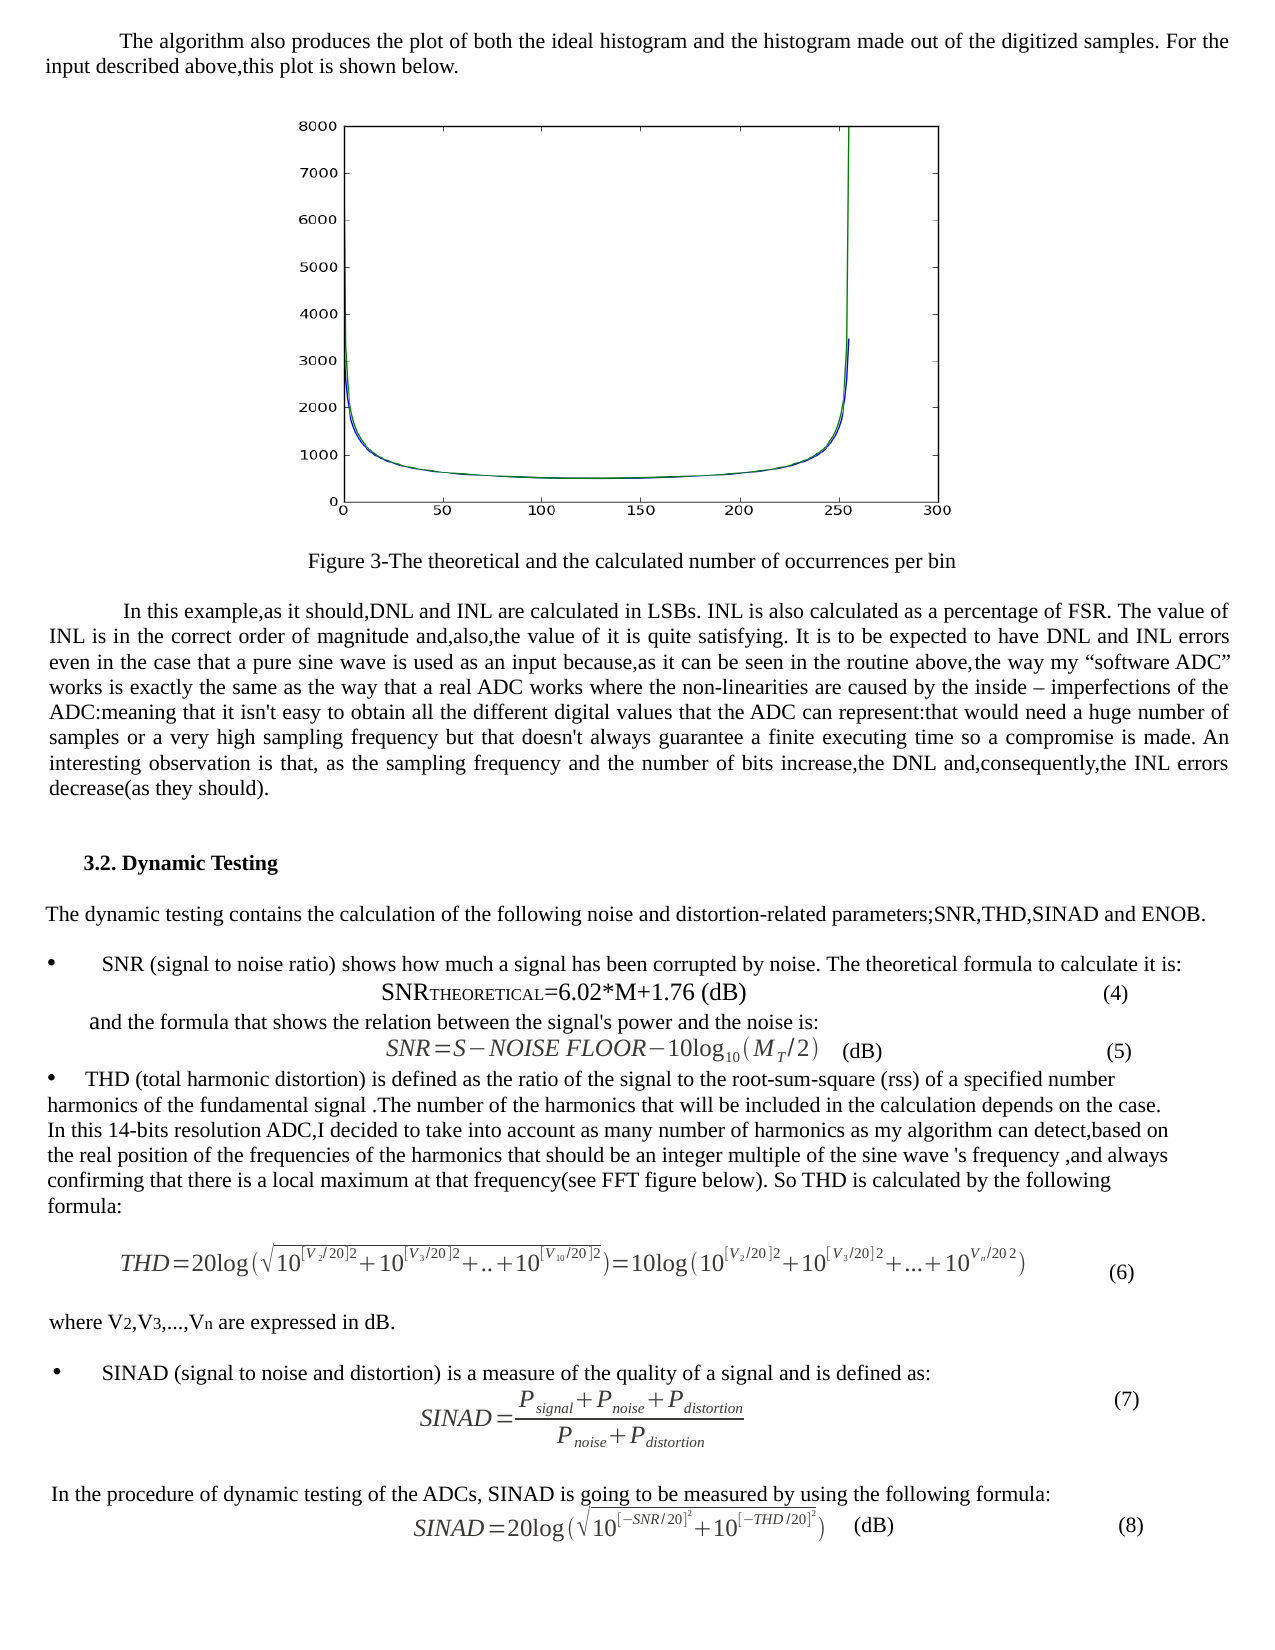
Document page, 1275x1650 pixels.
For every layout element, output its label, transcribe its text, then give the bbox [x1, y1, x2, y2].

list SNRTHEORETICAL=6.02*M+1.76 (dB) (4) [47, 977, 1175, 1006]
text The algorithm also produces the plot of both the ideal histogram and the histogram made out of the digitized samples. For the input described above,this plot is shown below. [45, 28, 1231, 79]
text 3.2. Dynamic Testing [45, 850, 1231, 876]
text and the formula that shows the relation between the signal's power and the noise is: [45, 1006, 1231, 1034]
text Figure 3-The theoretical and the calculated number of occurrences per bin [45, 79, 1231, 573]
list In the procedure of dynamic testing of the ADCs, SINAD is going to be measured by using the following formula: [13, 1481, 1175, 1506]
text where V2,V3,...,Vn are expressed in dB. [49, 1309, 1175, 1334]
text In this example,as it should,DNL and INL are calculated in LSBs. INL is also calculated as a percentage of FSR. The value of INL is in the correct order of magnitude and,also,the value of it is quite satisfying. It is to be expected to have DNL and INL errors even in the case that a pure sine wave is used as an input because,as it can be seen in the routine above,the way my “software ADC” works is exactly the same as the way that a real ADC works where the non-linearities are caused by the inside – imperfections of the ADC:meaning that it isn't easy to obtain all the different digital values that the ADC can represent:that would need a huge number of samples or a very high sampling frequency but that doesn't always guarantee a finite executing time so a compromise is made. An interesting observation is that, as the sampling frequency and the number of bits increase,the DNL and,consequently,the INL errors decrease(as they should). [49, 598, 1231, 800]
text The dynamic testing contains the calculation of the following noise and distortion-related parameters;SNR,THD,SINAD and ENOB. [45, 901, 1231, 926]
picture [247, 79, 1014, 548]
list SINAD (signal to noise and distortion) is a measure of the quality of a signal and is defined as: [53, 1359, 1175, 1385]
text (6) [102, 1243, 1175, 1284]
list (7) [53, 1385, 1175, 1452]
text (dB) (5) [45, 1034, 1231, 1066]
list (dB) (8) [13, 1506, 1175, 1543]
list THD (total harmonic distortion) is defined as the ratio of the signal to the root-sum-square (rss) of a specified number harmonics of the fundamental signal .The number of the harmonics that will be included in the calculation depends on the case. In this 14-bits resolution ADC,I decided to take into account as many number of harmonics as my algorithm can detect,based on the real position of the frequencies of the harmonics that should be an integer multiple of the sine wave 's frequency ,and always confirming that there is a local maximum at that frequency(see FFT figure below). So THD is calculated by the following formula: [47, 1066, 1175, 1218]
list SNR (signal to noise ratio) shows how much a signal has been corrupted by noise. The theoretical formula to calculate it is: [47, 951, 1233, 977]
